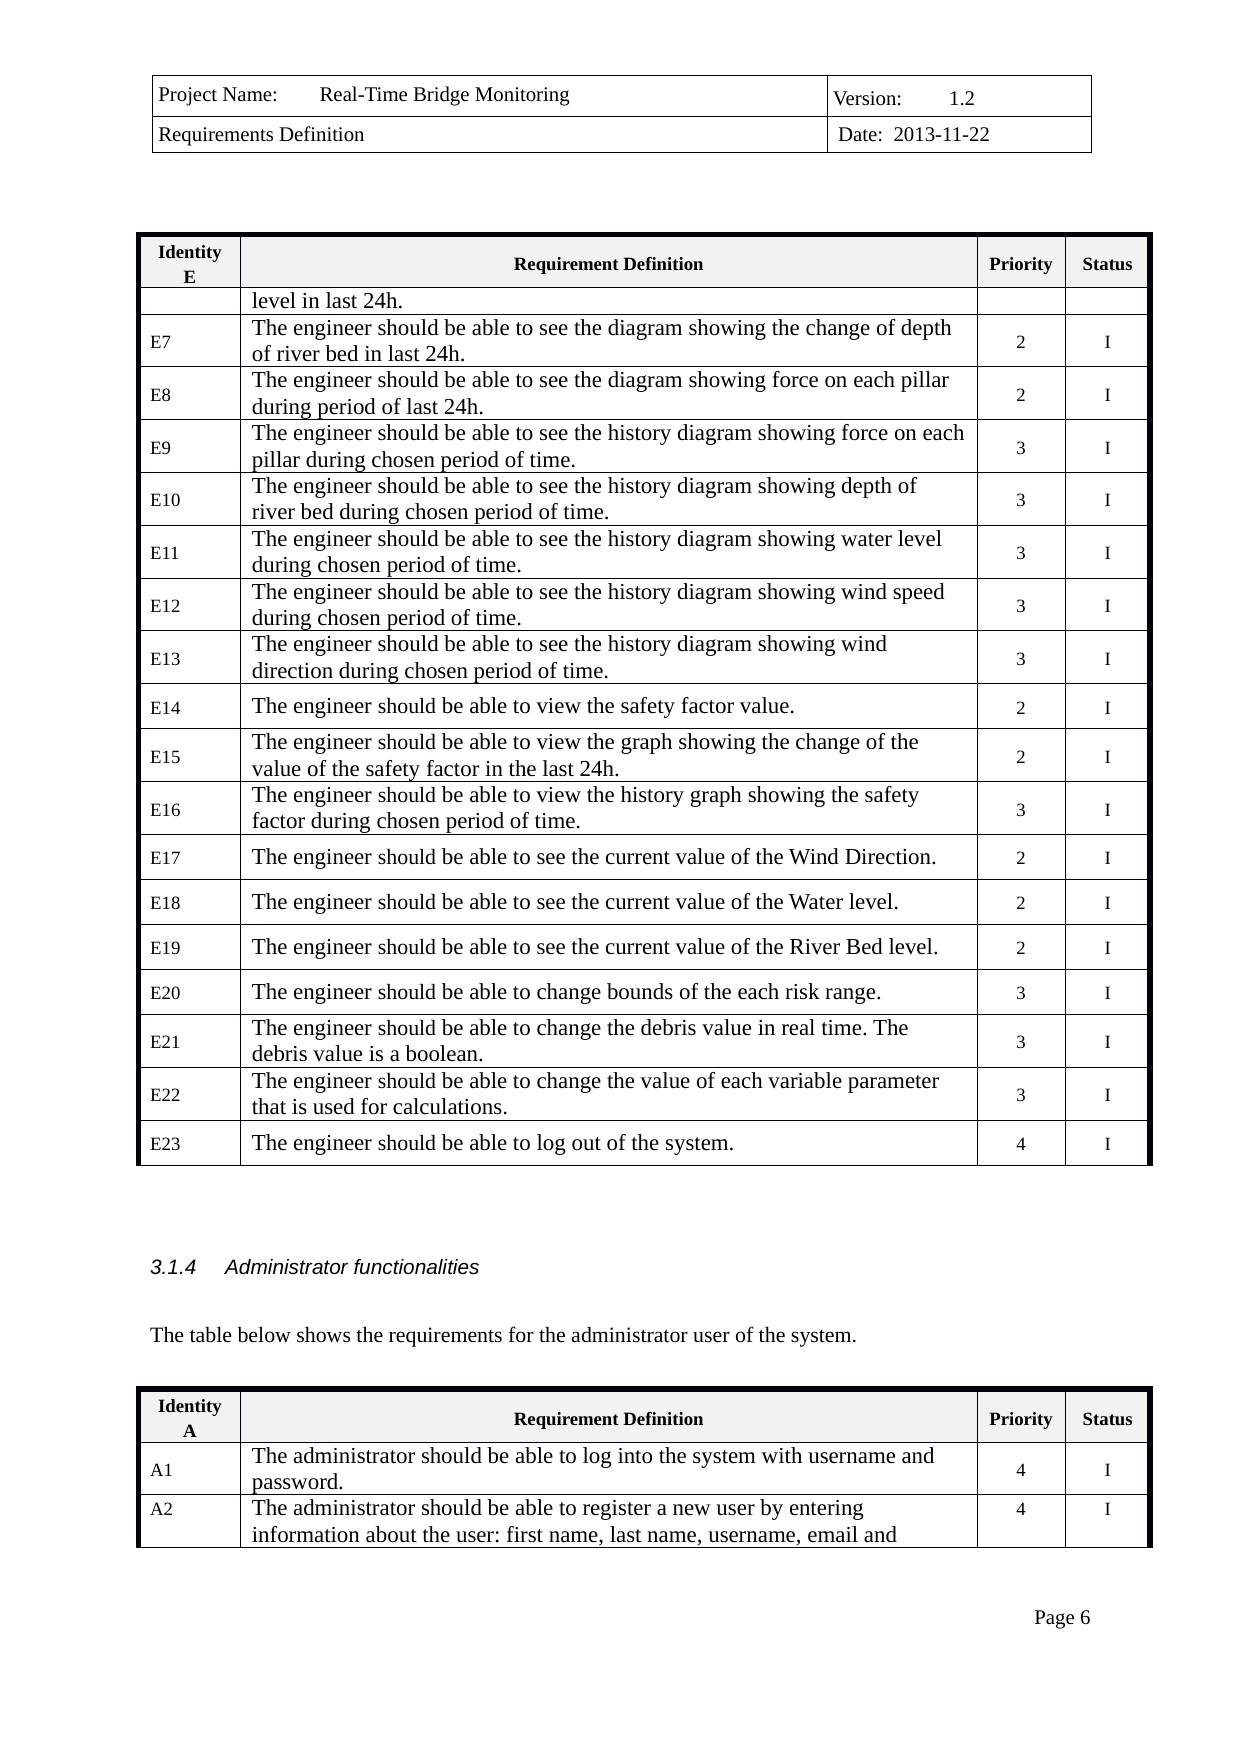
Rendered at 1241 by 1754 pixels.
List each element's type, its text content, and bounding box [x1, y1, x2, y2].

table_cell The engineer should be able to change bounds of the each risk range. [241, 970, 977, 1014]
table_cell E21 [141, 1015, 240, 1067]
table_cell 3 [978, 420, 1065, 472]
table_cell The engineer should be able to see the diagram showing the change of depth of river bed in last 24h. [241, 315, 977, 366]
table_cell The engineer should be able to view the safety factor value. [241, 684, 977, 728]
table_cell 3 [978, 970, 1065, 1014]
table_cell The engineer should be able to see the history diagram showing force on each pillar during chosen period of time. [241, 420, 977, 472]
table_cell I [1066, 835, 1147, 879]
subtitle Administrator functionalities [150, 1253, 1090, 1278]
table_cell The administrator should be able to register a new user by entering information about the user: first name, last name, username, email and [241, 1495, 977, 1547]
table_cell E14 [141, 684, 240, 728]
table_cell A1 [141, 1443, 240, 1494]
table_cell I [1066, 729, 1147, 781]
table_header Priority [978, 237, 1065, 287]
table_cell The engineer should be able to see the history diagram showing depth of river bed during chosen period of time. [241, 473, 977, 525]
table_cell E20 [141, 970, 240, 1014]
table_cell 3 [978, 473, 1065, 525]
table_cell The engineer should be able to see the history diagram showing wind speed during chosen period of time. [241, 579, 977, 630]
table_cell I [1066, 367, 1147, 419]
table_cell 4 [978, 1121, 1065, 1164]
table_cell 2 [978, 880, 1065, 924]
table_cell E8 [141, 367, 240, 419]
table_cell E19 [141, 925, 240, 969]
table_header Identity A [141, 1392, 240, 1442]
table_cell E17 [141, 835, 240, 879]
text The table below shows the requirements for the administrator user of the system. [150, 1322, 1090, 1347]
table_cell The engineer should be able to view the history graph showing the safety factor during chosen period of time. [241, 782, 977, 834]
table_cell The engineer should be able to log out of the system. [241, 1121, 977, 1164]
table_cell I [1066, 631, 1147, 683]
table_cell [978, 288, 1065, 313]
table_cell 2 [978, 315, 1065, 366]
table_cell I [1066, 925, 1147, 969]
table_cell 2 [978, 925, 1065, 969]
table_cell 2 [978, 367, 1065, 419]
table_cell The engineer should be able to see the history diagram showing water level during chosen period of time. [241, 526, 977, 578]
table_cell The engineer should be able to see the history diagram showing wind direction during chosen period of time. [241, 631, 977, 683]
table_cell 2 [978, 835, 1065, 879]
table_header Identity E [141, 237, 240, 287]
table_cell A2 [141, 1495, 240, 1547]
table_cell I [1066, 1121, 1147, 1164]
table_cell level in last 24h. [241, 288, 977, 313]
table_cell I [1066, 880, 1147, 924]
table_cell 3 [978, 526, 1065, 578]
table_cell The engineer should be able to change the debris value in real time. The debris value is a boolean. [241, 1015, 977, 1067]
table_cell The engineer should be able to see the diagram showing force on each pillar during period of last 24h. [241, 367, 977, 419]
table_header Requirement Definition [241, 1392, 977, 1442]
table_cell E22 [141, 1068, 240, 1119]
table_cell [1066, 288, 1147, 313]
table_cell I [1066, 1443, 1147, 1494]
table_cell E7 [141, 315, 240, 366]
table_cell E13 [141, 631, 240, 683]
table_cell I [1066, 526, 1147, 578]
table_cell 2 [978, 684, 1065, 728]
table_cell The engineer should be able to see the current value of the Water level. [241, 880, 977, 924]
table_cell E10 [141, 473, 240, 525]
table_cell E12 [141, 579, 240, 630]
table_cell The engineer should be able to see the current value of the River Bed level. [241, 925, 977, 969]
table_cell 3 [978, 782, 1065, 834]
table_cell E18 [141, 880, 240, 924]
table_cell The administrator should be able to log into the system with username and password. [241, 1443, 977, 1494]
table_header Requirement Definition [241, 237, 977, 287]
table_header Priority [978, 1392, 1065, 1442]
table_cell I [1066, 473, 1147, 525]
table_cell I [1066, 970, 1147, 1014]
table_cell I [1066, 684, 1147, 728]
table_cell I [1066, 1068, 1147, 1119]
table_cell 3 [978, 579, 1065, 630]
table_cell The engineer should be able to change the value of each variable parameter that is used for calculations. [241, 1068, 977, 1119]
table_cell 3 [978, 631, 1065, 683]
table_cell I [1066, 315, 1147, 366]
table_cell 4 [978, 1495, 1065, 1547]
table_cell E9 [141, 420, 240, 472]
table_cell 4 [978, 1443, 1065, 1494]
table_cell E23 [141, 1121, 240, 1164]
table_cell E16 [141, 782, 240, 834]
table_cell I [1066, 579, 1147, 630]
table_cell 2 [978, 729, 1065, 781]
table_cell E11 [141, 526, 240, 578]
table_cell The engineer should be able to view the graph showing the change of the value of the safety factor in the last 24h. [241, 729, 977, 781]
table_cell I [1066, 1015, 1147, 1067]
table_cell [141, 288, 240, 313]
table_cell 3 [978, 1068, 1065, 1119]
table_cell I [1066, 782, 1147, 834]
table_cell I [1066, 420, 1147, 472]
table_cell 3 [978, 1015, 1065, 1067]
table_cell E15 [141, 729, 240, 781]
table_cell I [1066, 1495, 1147, 1547]
table_header Status [1066, 1392, 1147, 1442]
table_header Status [1066, 237, 1147, 287]
table_cell The engineer should be able to see the current value of the Wind Direction. [241, 835, 977, 879]
